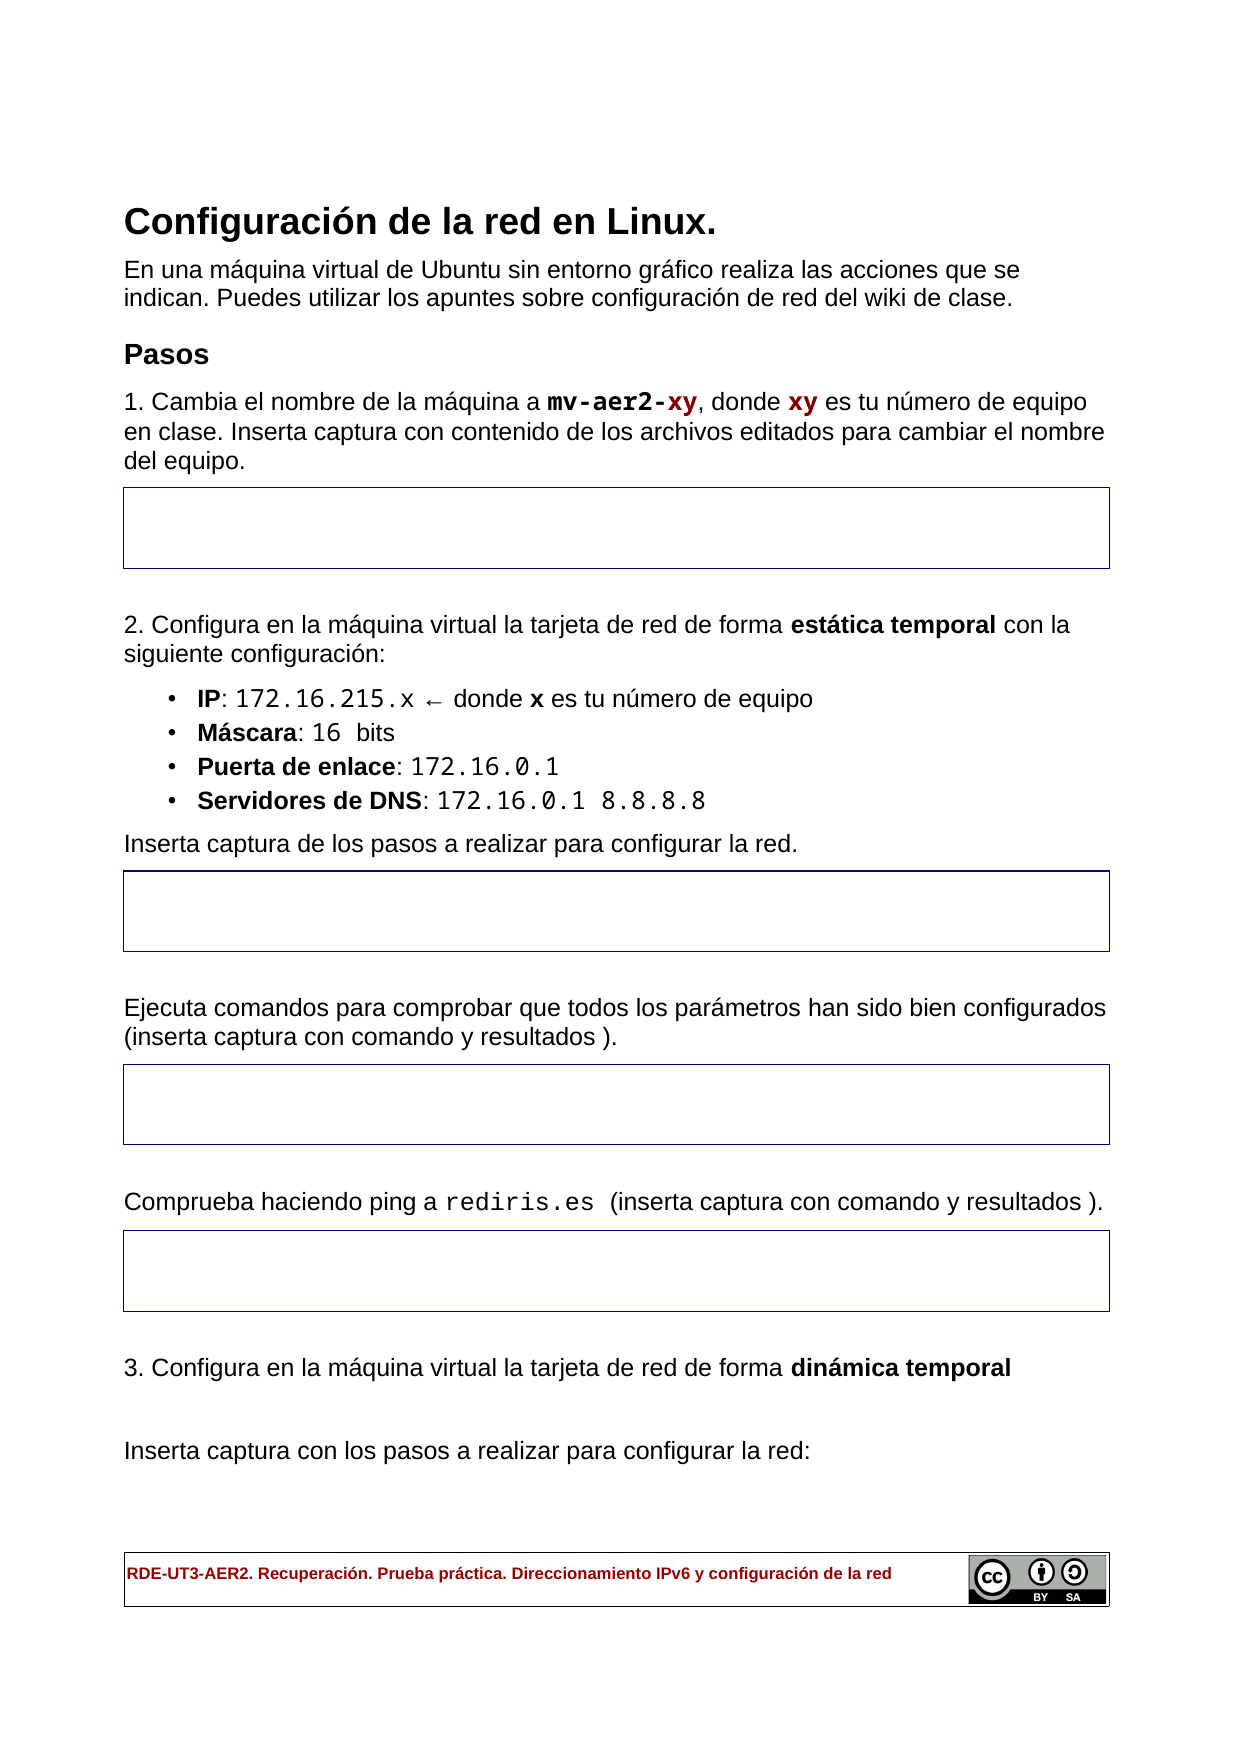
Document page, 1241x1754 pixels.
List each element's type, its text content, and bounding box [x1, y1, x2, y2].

subtitle Pasos [123, 337, 1109, 371]
table_header [124, 872, 1109, 951]
table_header [124, 1065, 1109, 1144]
list Máscara: 16 bits [168, 714, 1109, 748]
picture [968, 1555, 1107, 1604]
text 1. Cambia el nombre de la máquina a mv-aer2-xy, donde xy es tu número de equipo en clase. Inserta captura con contenido de los archivos editados para cambiar el nombre del equipo. [123, 383, 1109, 475]
text Inserta captura con los pasos a realizar para configurar la red: [123, 1436, 1109, 1464]
text En una máquina virtual de Ubuntu sin entorno gráfico realiza las acciones que se indican. Puedes utilizar los apuntes sobre configuración de red del wiki de clase. [123, 254, 1109, 312]
list Servidores de DNS: 172.16.0.1 8.8.8.8 [168, 782, 1109, 817]
subtitle Configuración de la red en Linux. [123, 199, 1109, 242]
list IP: 172.16.215.x ← donde x es tu número de equipo [168, 680, 1109, 714]
text Inserta captura de los pasos a realizar para configurar la red. [123, 829, 1109, 858]
text Comprueba haciendo ping a rediris.es (inserta captura con comando y resultados ). [123, 1187, 1109, 1217]
text 3. Configura en la máquina virtual la tarjeta de red de forma dinámica temporal [123, 1353, 1109, 1382]
text Ejecuta comandos para comprobar que todos los parámetros han sido bien configurados (inserta captura con comando y resultados ). [123, 993, 1109, 1051]
table_header [124, 1231, 1109, 1311]
text 2. Configura en la máquina virtual la tarjeta de red de forma estática temporal con la siguiente configuración: [123, 610, 1109, 668]
list Puerta de enlace: 172.16.0.1 [168, 748, 1109, 782]
table_header [124, 488, 1109, 568]
